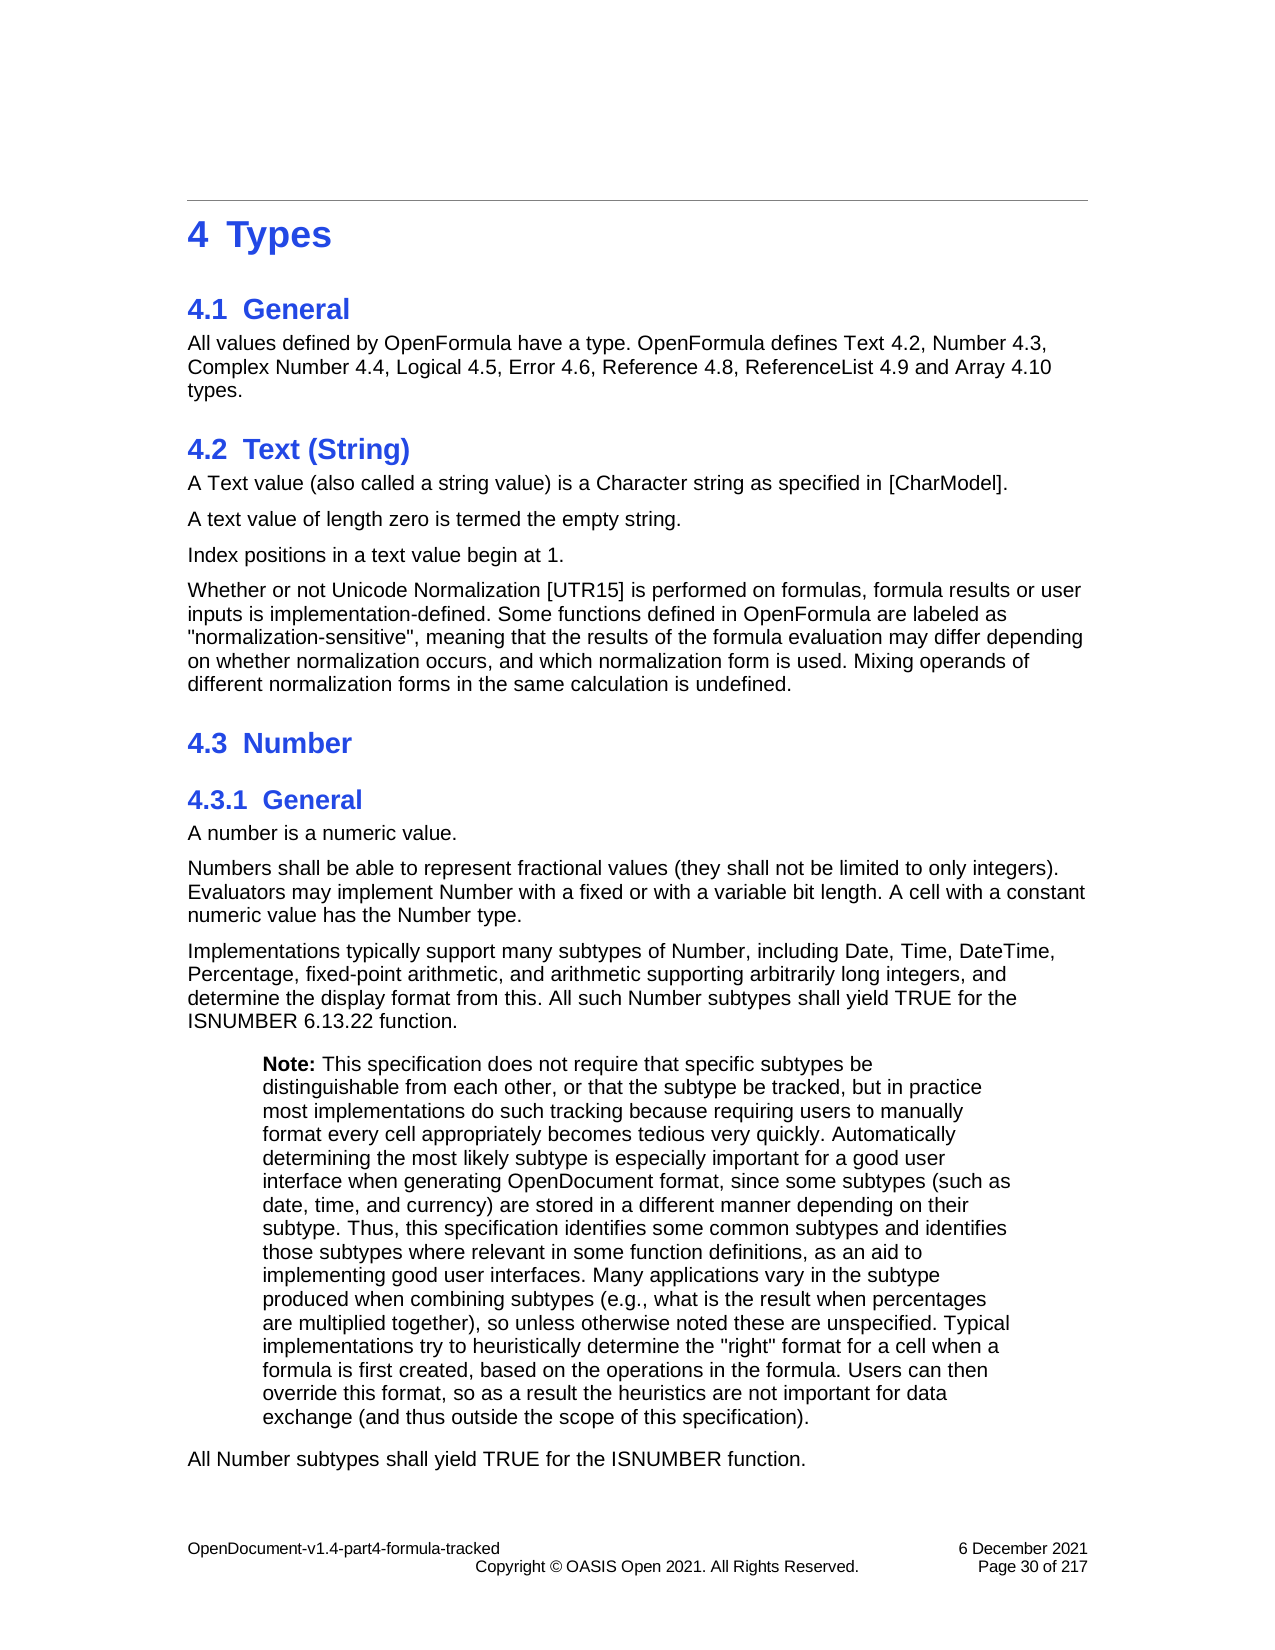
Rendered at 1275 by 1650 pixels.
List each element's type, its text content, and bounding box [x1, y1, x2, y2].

text A number is a numeric value. [187, 821, 1088, 844]
text Numbers shall be able to represent fractional values (they shall not be limited to only integers). Evaluators may implement Number with a fixed or with a variable bit length. A cell with a constant numeric value has the Number type. [187, 857, 1088, 927]
text A text value of length zero is termed the empty string. [187, 507, 1088, 531]
subtitle General [187, 293, 1088, 326]
subtitle Types [187, 201, 1088, 256]
text Implementations typically support many subtypes of Number, including Date, Time, DateTime, Percentage, fixed-point arithmetic, and arithmetic supporting arbitrarily long integers, and determine the display format from this. All such Number subtypes shall yield TRUE for the ISNUMBER 6.13.22 function. [187, 939, 1088, 1033]
text A Text value (also called a string value) is a Character string as specified in [CharModel]. [187, 472, 1088, 495]
subtitle Number [187, 727, 1088, 760]
text All values defined by OpenFormula have a type. OpenFormula defines Text 4.2, Number 4.3, Complex Number 4.4, Logical 4.5, Error 4.6, Reference 4.8, ReferenceList 4.9 and Array 4.10 types. [187, 332, 1088, 402]
text Index positions in a text value begin at 1. [187, 543, 1088, 567]
subtitle Text (String) [187, 433, 1088, 466]
text Note: This specification does not require that specific subtypes be distinguishable from each other, or that the subtype be tracked, but in practice most implementations do such tracking because requiring users to manually format every cell appropriately becomes tedious very quickly. Automatically determining the most likely subtype is especially important for a good user interface when generating OpenDocument format, since some subtypes (such as date, time, and currency) are stored in a different manner depending on their subtype. Thus, this specification identifies some common subtypes and identifies those subtypes where relevant in some function definitions, as an aid to implementing good user interfaces. Many applications vary in the subtype produced when combining subtypes (e.g., what is the result when percentages are multiplied together), so unless otherwise noted these are unspecified. Typical implementations try to heuristically determine the "right" format for a cell when a formula is first created, based on the operations in the formula. Users can then override this format, so as a result the heuristics are not important for data exchange (and thus outside the scope of this specification). [262, 1052, 1013, 1429]
text All Number subtypes shall yield TRUE for the ISNUMBER function. [187, 1447, 1088, 1471]
subtitle General [187, 785, 1088, 815]
text Whether or not Unicode Normalization [UTR15] is performed on formulas, formula results or user inputs is implementation-defined. Some functions defined in OpenFormula are labeled as "normalization-sensitive", meaning that the results of the formula evaluation may differ depending on whether normalization occurs, and which normalization form is used. Mixing operands of different normalization forms in the same calculation is undefined. [187, 579, 1088, 696]
